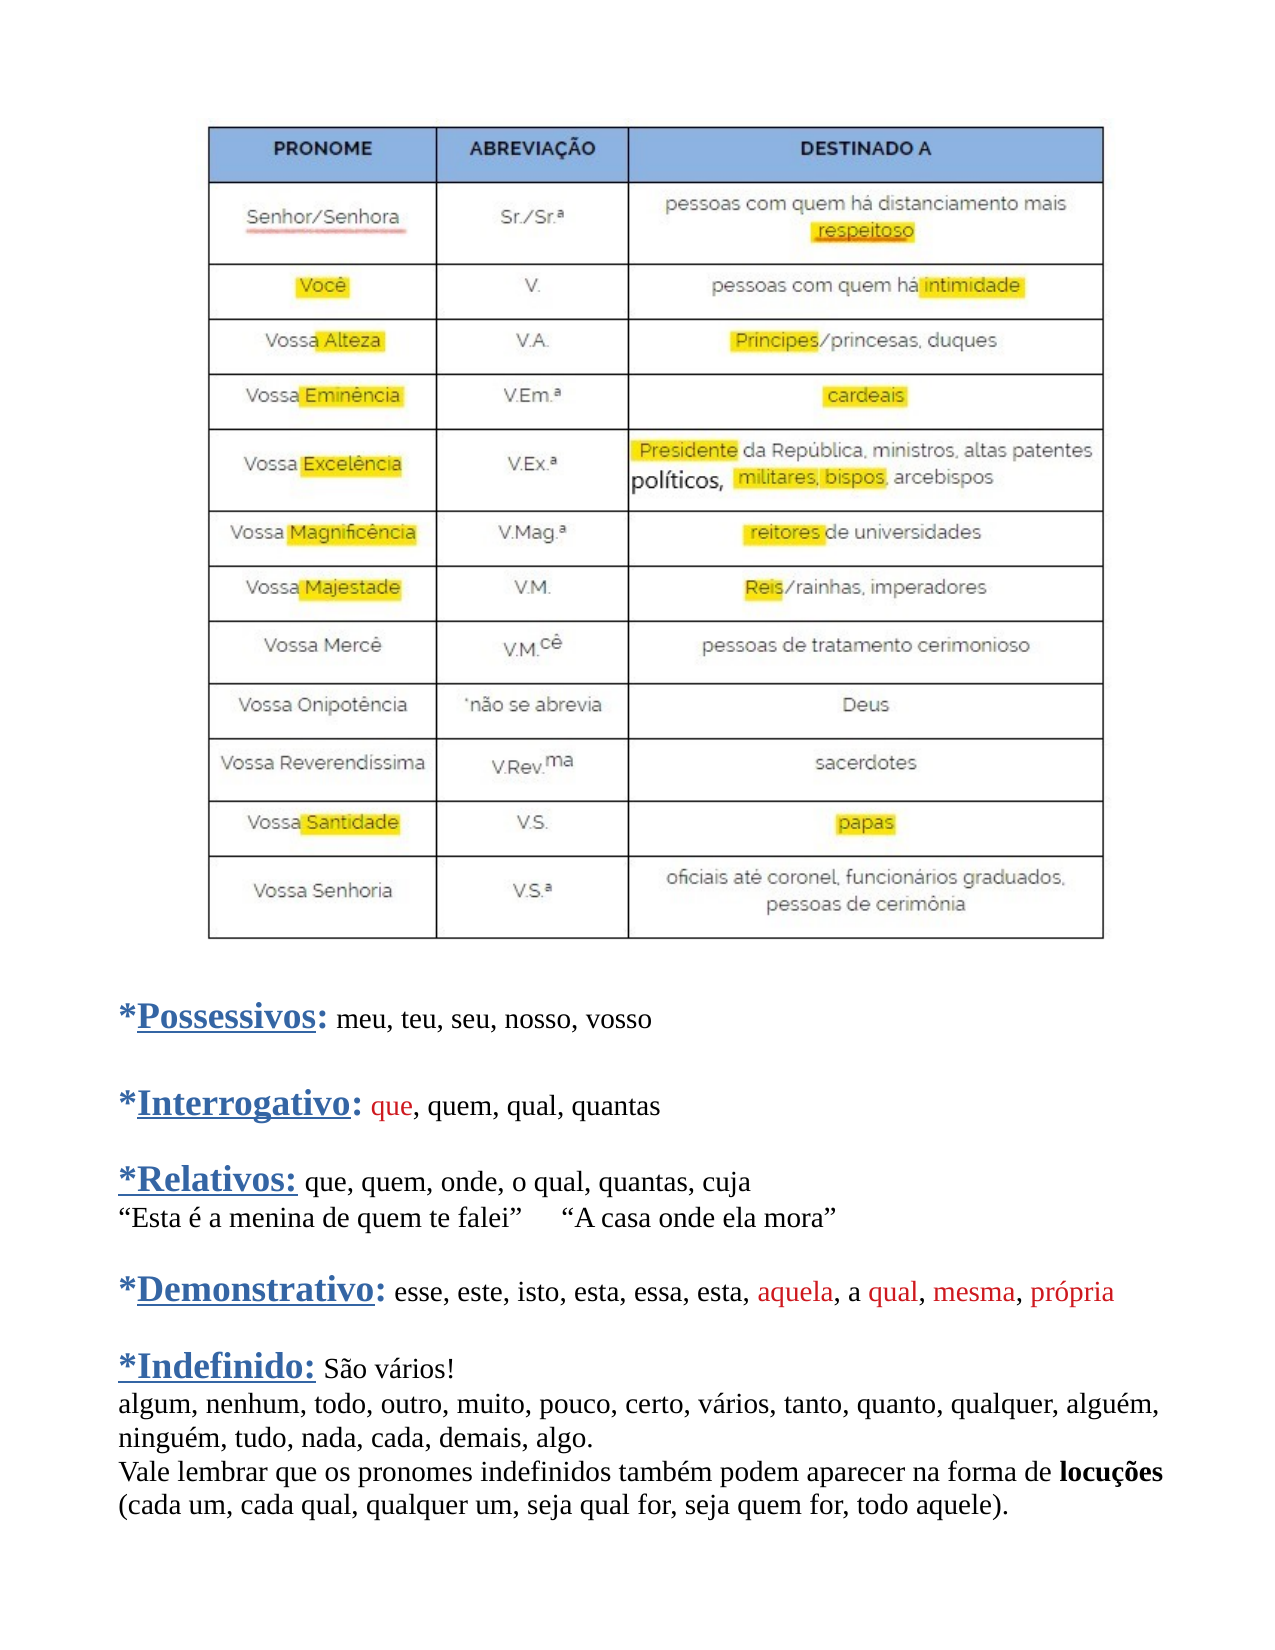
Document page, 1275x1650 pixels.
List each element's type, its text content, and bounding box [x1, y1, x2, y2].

text *Demonstrativo: esse, este, isto, esta, essa, esta, aquela, a qual, mesma, própria [118, 1267, 1193, 1310]
text *Interrogativo: que, quem, qual, quantas [118, 1080, 1193, 1123]
text “Esta é a menina de quem te falei” “A casa onde ela mora” [118, 1200, 1193, 1233]
text *Indefinido: São vários! algum, nenhum, todo, outro, muito, pouco, certo, vários, tanto, quanto, qualquer, alguém, ninguém, tudo, nada, cada, demais, algo. [118, 1343, 1193, 1454]
text Vale lembrar que os pronomes indefinidos também podem aparecer na forma de locuções (cada um, cada qual, qualquer um, seja qual for, seja quem for, todo aquele). [118, 1454, 1193, 1521]
text *Possessivos: meu, teu, seu, nosso, vosso [118, 994, 1193, 1037]
picture [195, 118, 1116, 951]
text *Relativos: que, quem, onde, o qual, quantas, cuja [118, 1157, 1193, 1200]
